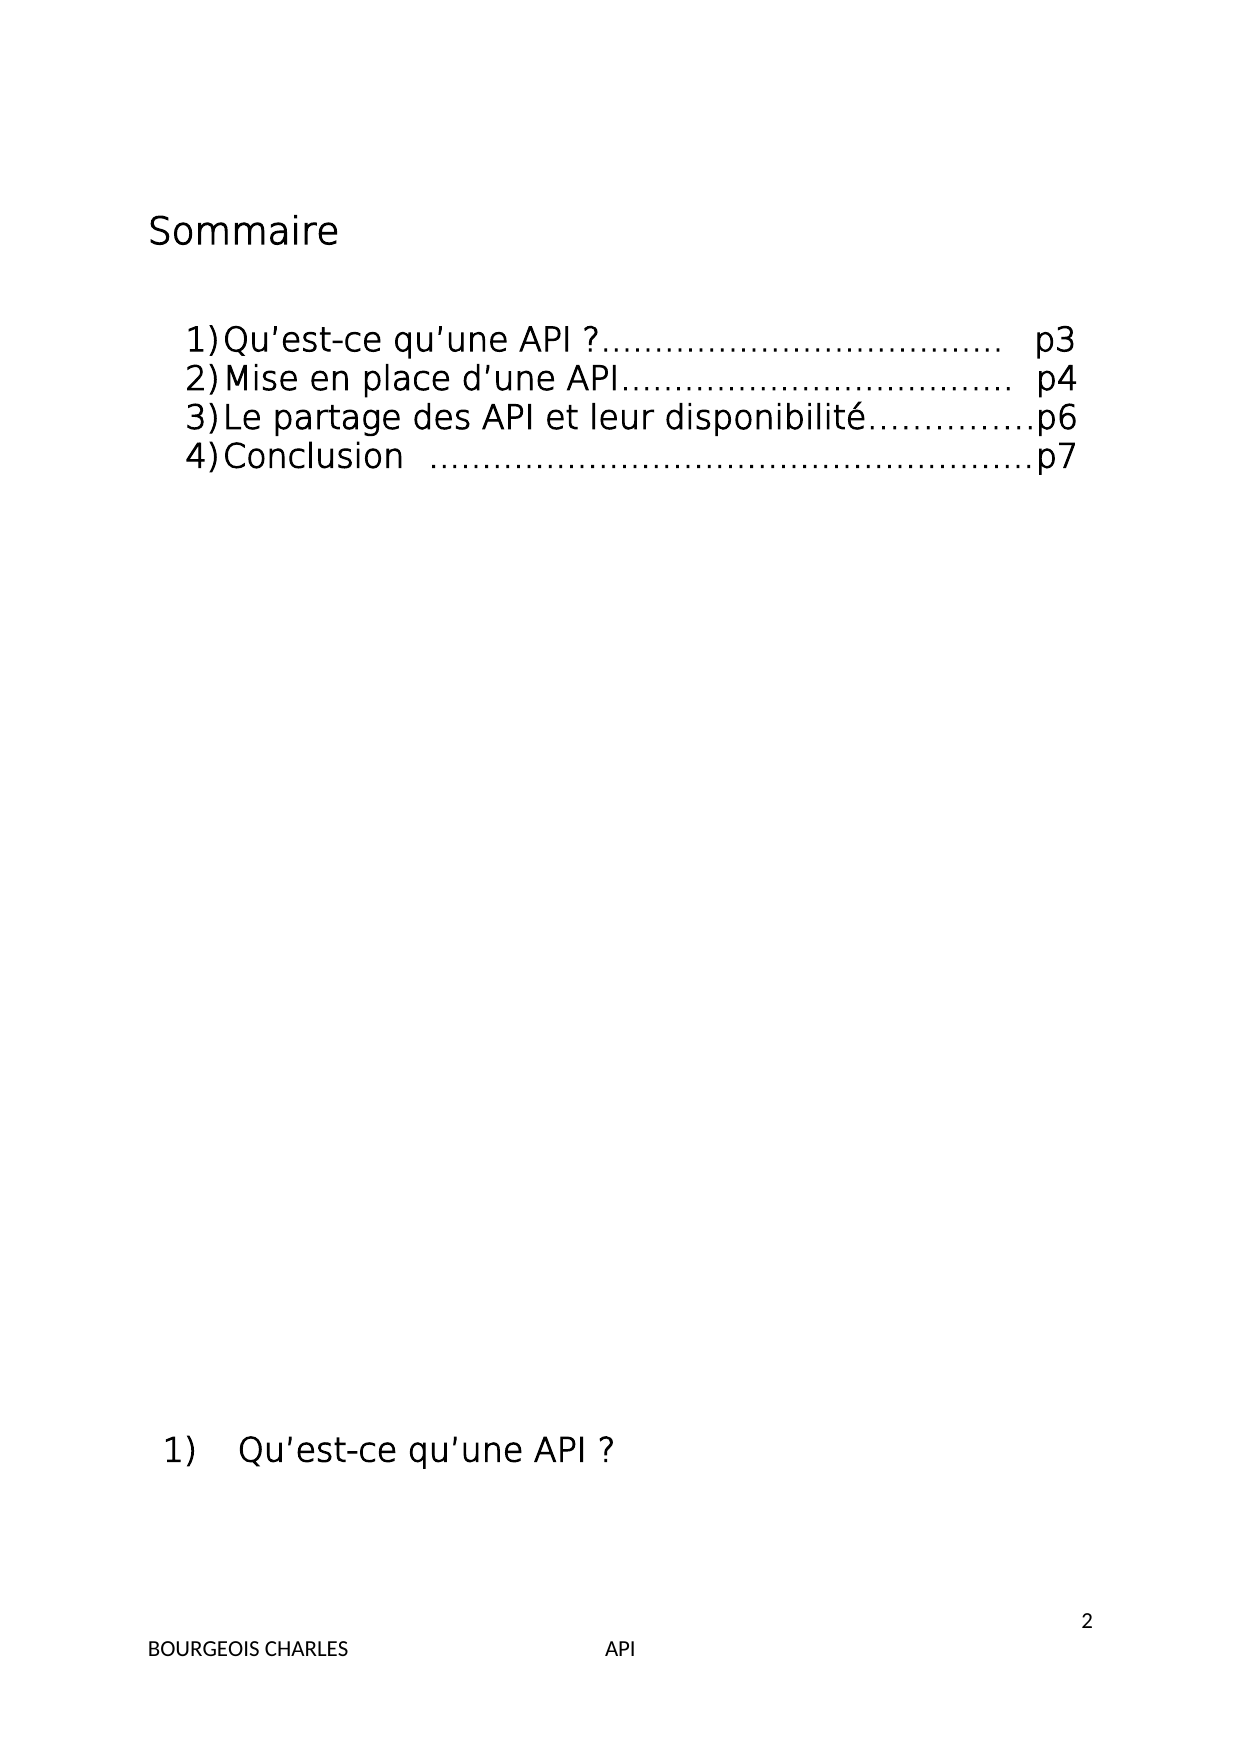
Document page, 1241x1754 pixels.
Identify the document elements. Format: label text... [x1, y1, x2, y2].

list Qu’est-ce qu’une API ? p3 [185, 320, 1092, 359]
list Qu’est-ce qu’une API ? [162, 1431, 1092, 1469]
text Sommaire [148, 209, 1092, 253]
list Le partage des API et leur disponibilité p6 [185, 398, 1092, 437]
list Mise en place d’une API p4 [185, 359, 1092, 398]
list Conclusion p7 [185, 437, 1092, 475]
